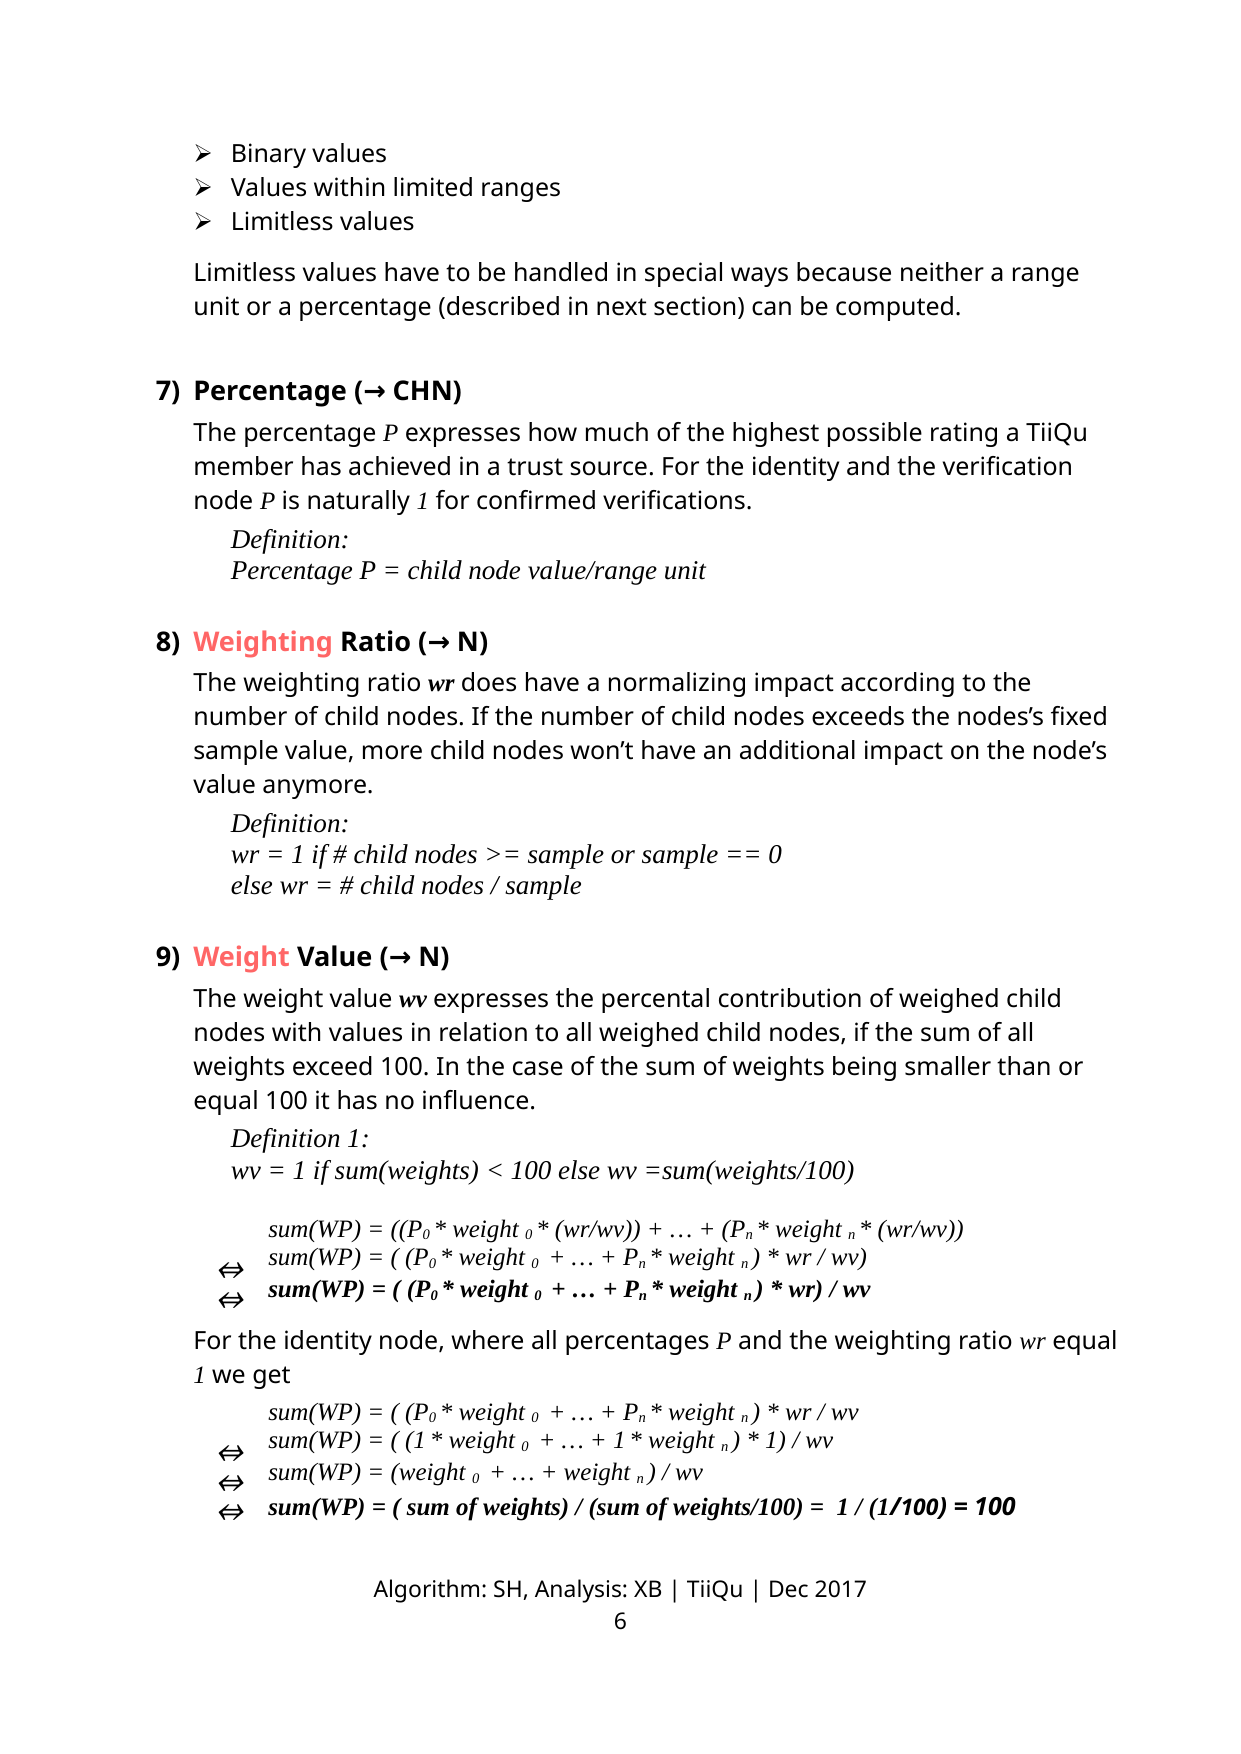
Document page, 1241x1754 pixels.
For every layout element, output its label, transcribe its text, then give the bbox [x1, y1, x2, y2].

list Percentage (→ CHN) [156, 372, 1122, 409]
list Percentage P = child node value/range unit [193, 554, 1122, 585]
list Values within limited ranges [193, 169, 1122, 203]
list wv = 1 if sum(weights) < 100 else wv =sum(weights/100) [193, 1154, 1122, 1185]
list Definition: [193, 523, 1122, 554]
list sum(WP) = (weight 0 + … + weight n ) / wv [231, 1454, 1122, 1488]
list Definition: [193, 807, 1122, 838]
list Weight Value (→ N) [156, 938, 1122, 974]
list wr = 1 if # child nodes >= sample or sample == 0 [193, 838, 1122, 869]
list sum(WP) = ( (P0 * weight 0 + … + Pn * weight n ) * wr / wv) [231, 1242, 1122, 1271]
list Weighting Ratio (→ N) [156, 622, 1122, 659]
list The weighting ratio wr does have a normalizing impact according to the number of child nodes. If the number of child nodes exceeds the nodes’s fixed sample value, more child nodes won’t have an additional impact on the node’s value anymore. [156, 665, 1122, 801]
list Definition 1: [193, 1123, 1122, 1154]
list sum(WP) = ( (P0 * weight 0 + … + Pn * weight n ) * wr / wv [231, 1397, 1122, 1425]
list Limitless values have to be handled in special ways because neither a range unit or a percentage (described in next section) can be computed. [156, 255, 1122, 323]
list sum(WP) = ( sum of weights) / (sum of weights/100) = 1 / (1/100) = 100 [231, 1488, 1122, 1522]
list For the identity node, where all percentages P and the weighting ratio wr equal 1 we get [156, 1322, 1122, 1391]
list The weight value wv expresses the percental contribution of weighed child nodes with values in relation to all weighed child nodes, if the sum of all weights exceed 100. In the case of the sum of weights being smaller than or equal 100 it has no influence. [156, 980, 1122, 1117]
list The percentage P expresses how much of the highest possible rating a TiiQu member has achieved in a trust source. For the identity and the verification node P is naturally 1 for confirmed verifications. [156, 414, 1122, 517]
list else wr = # child nodes / sample [193, 869, 1122, 901]
list sum(WP) = ((P0 * weight 0 * (wr/wv)) + … + (Pn * weight n * (wr/wv)) [231, 1214, 1122, 1242]
list Limitless values [193, 203, 1122, 238]
list sum(WP) = ( (1 * weight 0 + … + 1 * weight n ) * 1) / wv [231, 1425, 1122, 1454]
list Binary values [193, 135, 1122, 169]
list sum(WP) = ( (P0 * weight 0 + … + Pn * weight n ) * wr) / wv [231, 1271, 1122, 1305]
